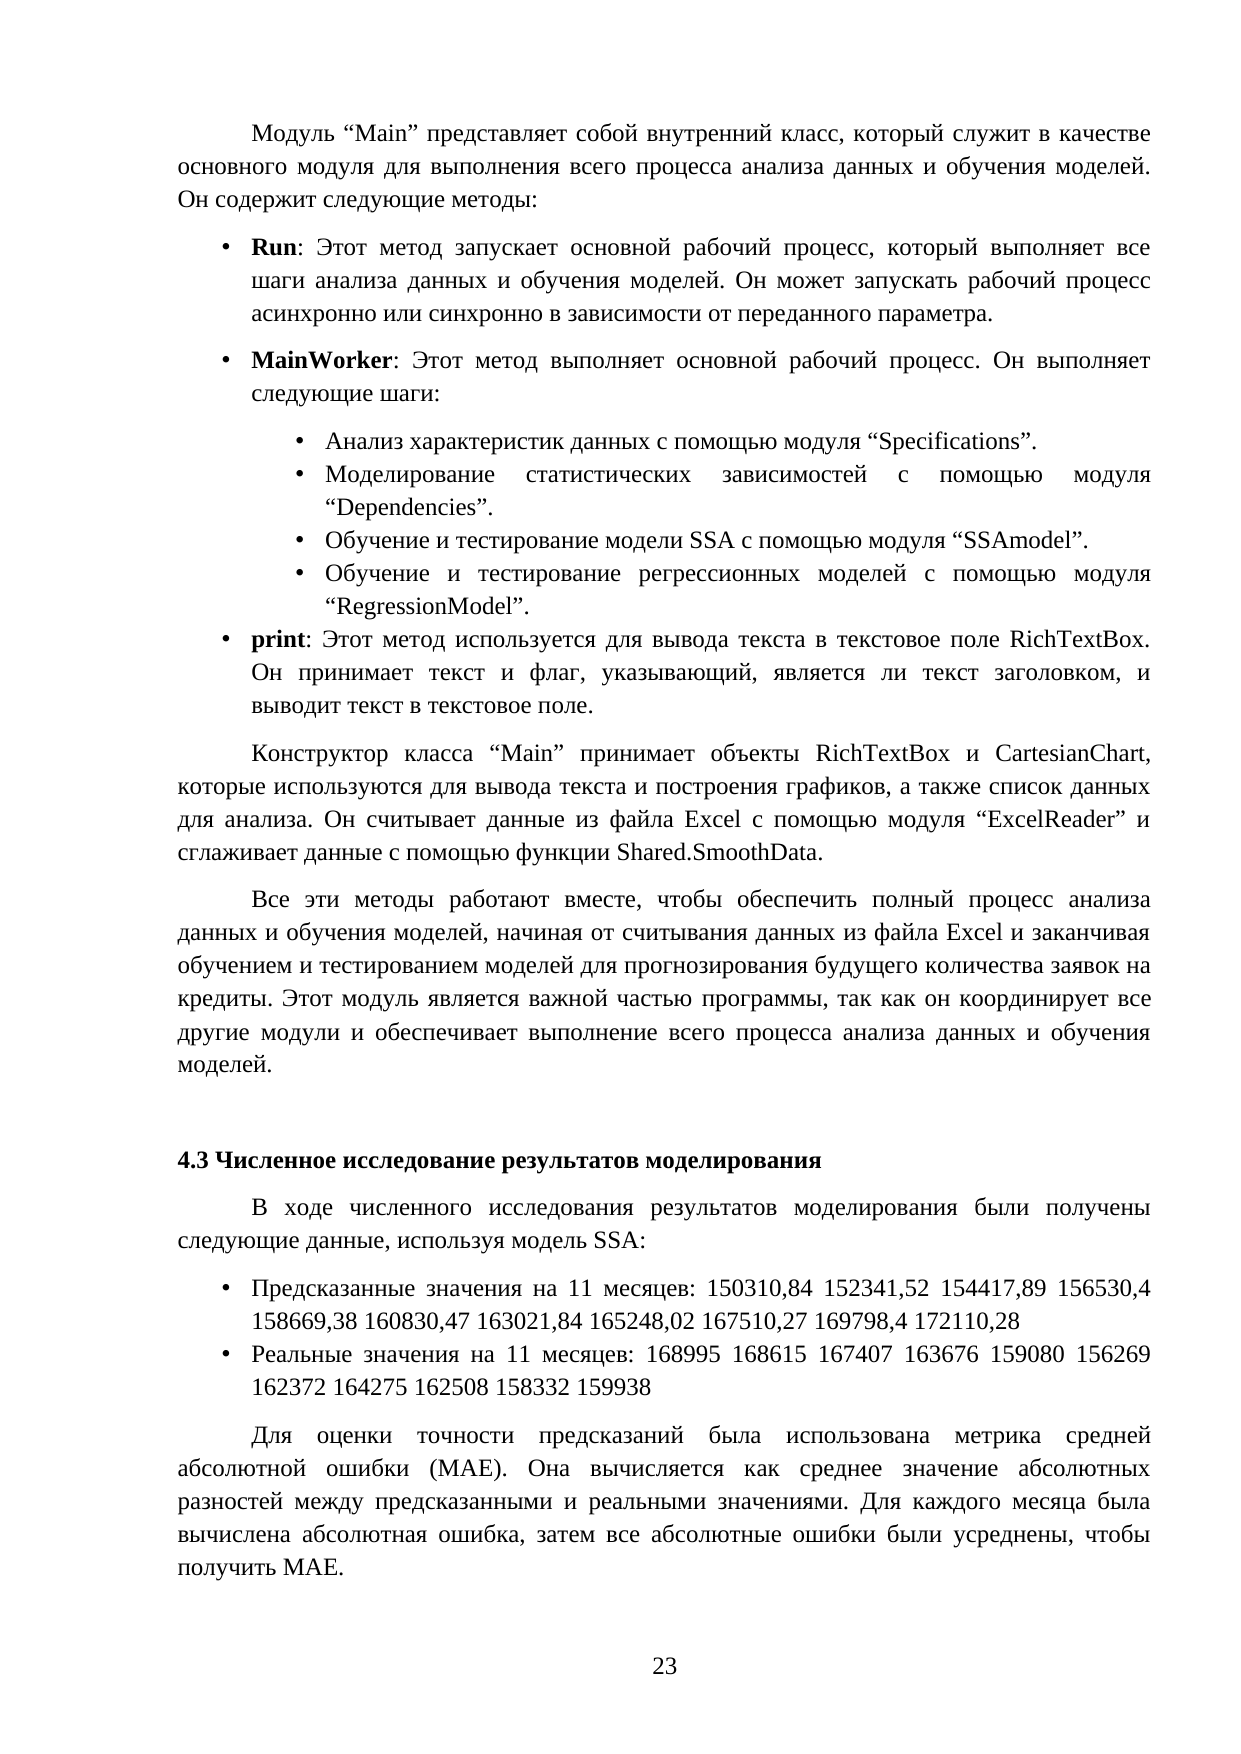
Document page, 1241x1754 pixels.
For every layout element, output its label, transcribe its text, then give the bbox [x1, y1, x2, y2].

list MainWorker: Этот метод выполняет основной рабочий процесс. Он выполняет следующие шаги: [222, 345, 1152, 407]
text Конструктор класса “Main” принимает объекты RichTextBox и CartesianChart, которые используются для вывода текста и построения графиков, а также список данных для анализа. Он считывает данные из файла Excel с помощью модуля “ExcelReader” и сглаживает данные с помощью функции Shared.SmoothData. [177, 738, 1152, 866]
text Модуль “Main” представляет собой внутренний класс, который служит в качестве основного модуля для выполнения всего процесса анализа данных и обучения моделей. Он содержит следующие методы: [177, 118, 1152, 213]
list Обучение и тестирование модели SSA с помощью модуля “SSAmodel”. [295, 525, 1152, 554]
text Все эти методы работают вместе, чтобы обеспечить полный процесс анализа данных и обучения моделей, начиная от считывания данных из файла Excel и заканчивая обучением и тестированием моделей для прогнозирования будущего количества заявок на кредиты. Этот модуль является важной частью программы, так как он координирует все другие модули и обеспечивает выполнение всего процесса анализа данных и обучения моделей. [177, 884, 1152, 1078]
text Для оценки точности предсказаний была использована метрика средней абсолютной ошибки (MAE). Она вычисляется как среднее значение абсолютных разностей между предсказанными и реальными значениями. Для каждого месяца была вычислена абсолютная ошибка, затем все абсолютные ошибки были усреднены, чтобы получить MAE. [177, 1420, 1152, 1581]
list Реальные значения на 11 месяцев: 168995 168615 167407 163676 159080 156269 162372 164275 162508 158332 159938 [222, 1339, 1152, 1401]
list Run: Этот метод запускает основной рабочий процесс, который выполняет все шаги анализа данных и обучения моделей. Он может запускать рабочий процесс асинхронно или синхронно в зависимости от переданного параметра. [222, 232, 1152, 327]
text 4.3 Численное исследование результатов моделирования [177, 1145, 1152, 1173]
list Предсказанные значения на 11 месяцев: 150310,84 152341,52 154417,89 156530,4 158669,38 160830,47 163021,84 165248,02 167510,27 169798,4 172110,28 [222, 1273, 1152, 1335]
list Анализ характеристик данных с помощью модуля “Specifications”. [295, 426, 1152, 455]
text В ходе численного исследования результатов моделирования были получены следующие данные, используя модель SSA: [177, 1192, 1152, 1254]
list print: Этот метод используется для вывода текста в текстовое поле RichTextBox. Он принимает текст и флаг, указывающий, является ли текст заголовком, и выводит текст в текстовое поле. [222, 624, 1152, 719]
list Моделирование статистических зависимостей с помощью модуля “Dependencies”. [295, 459, 1152, 521]
list Обучение и тестирование регрессионных моделей с помощью модуля “RegressionModel”. [295, 558, 1152, 620]
